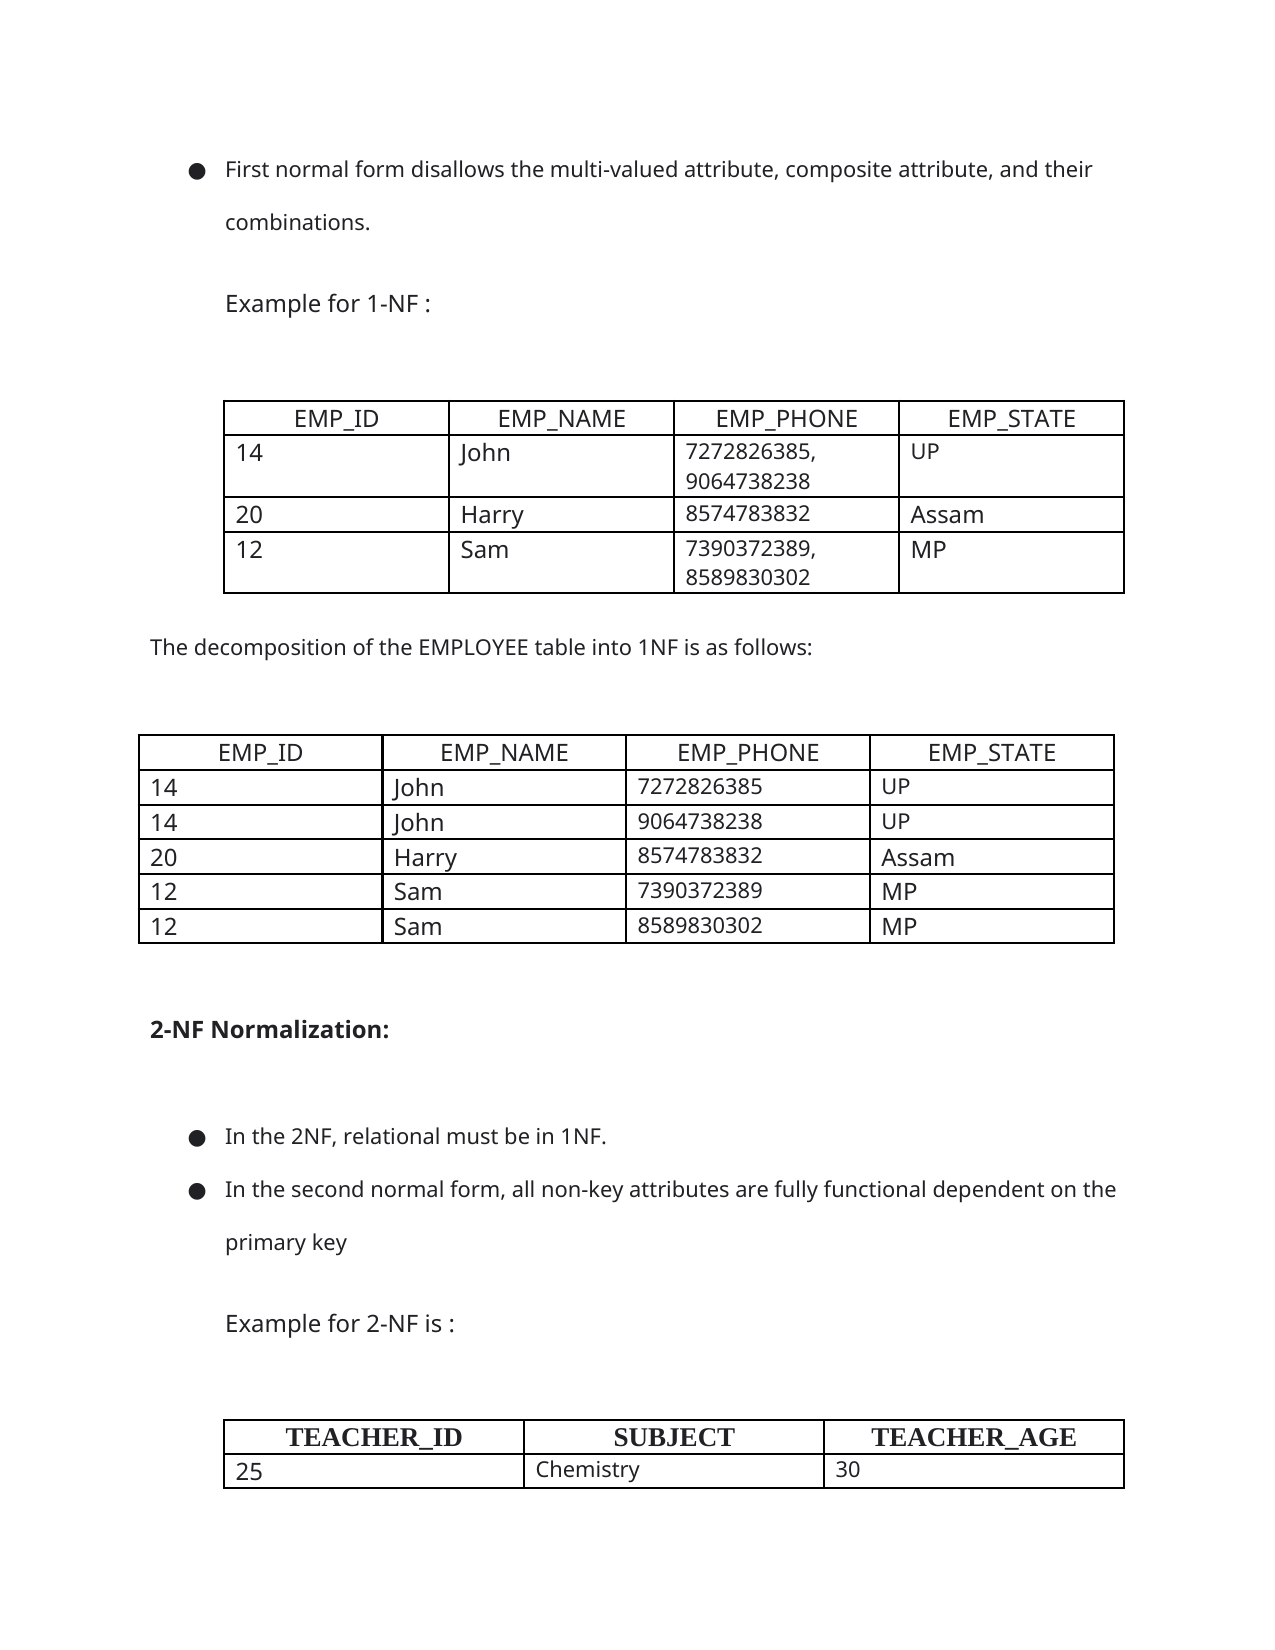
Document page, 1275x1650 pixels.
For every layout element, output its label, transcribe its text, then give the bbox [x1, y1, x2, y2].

table_header EMP_NAME [384, 736, 625, 769]
text Example for 2-NF is : [225, 1307, 1125, 1339]
table_cell 12 [140, 875, 381, 908]
table_header SUBJECT [813, 1421, 823, 1452]
table_header EMP_PHONE [627, 736, 869, 769]
table_header EMP_ID [438, 402, 448, 434]
table_cell 20 [438, 498, 448, 531]
table_cell 14 [225, 436, 448, 496]
table_cell 7390372389 [627, 875, 869, 908]
table_cell 7390372389, 8589830302 [675, 533, 685, 592]
list In the 2NF, relational must be in 1NF. [187, 1117, 1125, 1151]
table_cell 9064738238 [627, 806, 869, 838]
table_cell 7272826385, 9064738238 [888, 436, 898, 496]
table_header EMP_ID [140, 736, 381, 769]
table_cell Harry [384, 840, 625, 873]
table_cell Assam [871, 840, 1113, 873]
table_cell John [384, 806, 625, 838]
table_cell 20 [225, 498, 235, 531]
table_header EMP_NAME [450, 402, 460, 434]
table_cell Assam [900, 498, 910, 531]
table_cell 8589830302 [627, 910, 869, 942]
table_header TEACHER_ID [513, 1421, 523, 1452]
table_header EMP_PHONE [888, 402, 898, 434]
table_cell MP [871, 910, 1113, 942]
table_cell MP [871, 875, 1113, 908]
table_cell 25 [513, 1455, 523, 1487]
table_header TEACHER_ID [225, 1421, 235, 1452]
table_header TEACHER_AGE [1113, 1421, 1123, 1452]
table_header EMP_ID [225, 402, 235, 434]
text The decomposition of the EMPLOYEE table into 1NF is as follows: [150, 632, 1125, 661]
table_cell Assam [1113, 498, 1123, 531]
table_cell Chemistry [525, 1455, 823, 1487]
table_header SUBJECT [525, 1421, 535, 1452]
text 2-NF Normalization: [150, 1013, 1125, 1045]
table_cell 7272826385 [627, 771, 869, 803]
table_cell UP [871, 806, 1113, 838]
table_cell Sam [384, 875, 625, 908]
table_cell 7390372389, 8589830302 [888, 533, 898, 592]
table_cell MP [900, 533, 1123, 592]
table_cell John [450, 436, 673, 496]
table_cell 20 [140, 840, 381, 873]
table_cell 8574783832 [675, 498, 898, 531]
text Example for 1-NF : [225, 287, 1125, 320]
table_header EMP_STATE [1113, 402, 1123, 434]
table_cell UP [871, 771, 1113, 803]
table_cell Sam [450, 533, 673, 592]
table_header EMP_STATE [900, 402, 910, 434]
table_header EMP_PHONE [675, 402, 685, 434]
table_cell UP [900, 436, 1123, 496]
table_cell 7272826385, 9064738238 [675, 436, 685, 496]
table_cell 12 [225, 533, 448, 592]
table_cell Harry [450, 498, 460, 531]
table_cell 25 [225, 1455, 235, 1487]
table_cell Harry [663, 498, 673, 531]
table_header EMP_STATE [871, 736, 1113, 769]
table_cell John [384, 771, 625, 803]
table_header TEACHER_AGE [825, 1421, 835, 1452]
table_cell 12 [140, 910, 381, 942]
table_cell 8574783832 [627, 840, 869, 873]
table_cell 14 [140, 806, 381, 838]
list In the second normal form, all non-key attributes are fully functional dependent on the primary key [187, 1170, 1125, 1261]
table_header EMP_NAME [663, 402, 673, 434]
table_cell 14 [140, 771, 381, 803]
table_cell 30 [825, 1455, 1123, 1487]
list First normal form disallows the multi-valued attribute, composite attribute, and their combinations. [187, 150, 1125, 241]
table_cell Sam [384, 910, 625, 942]
